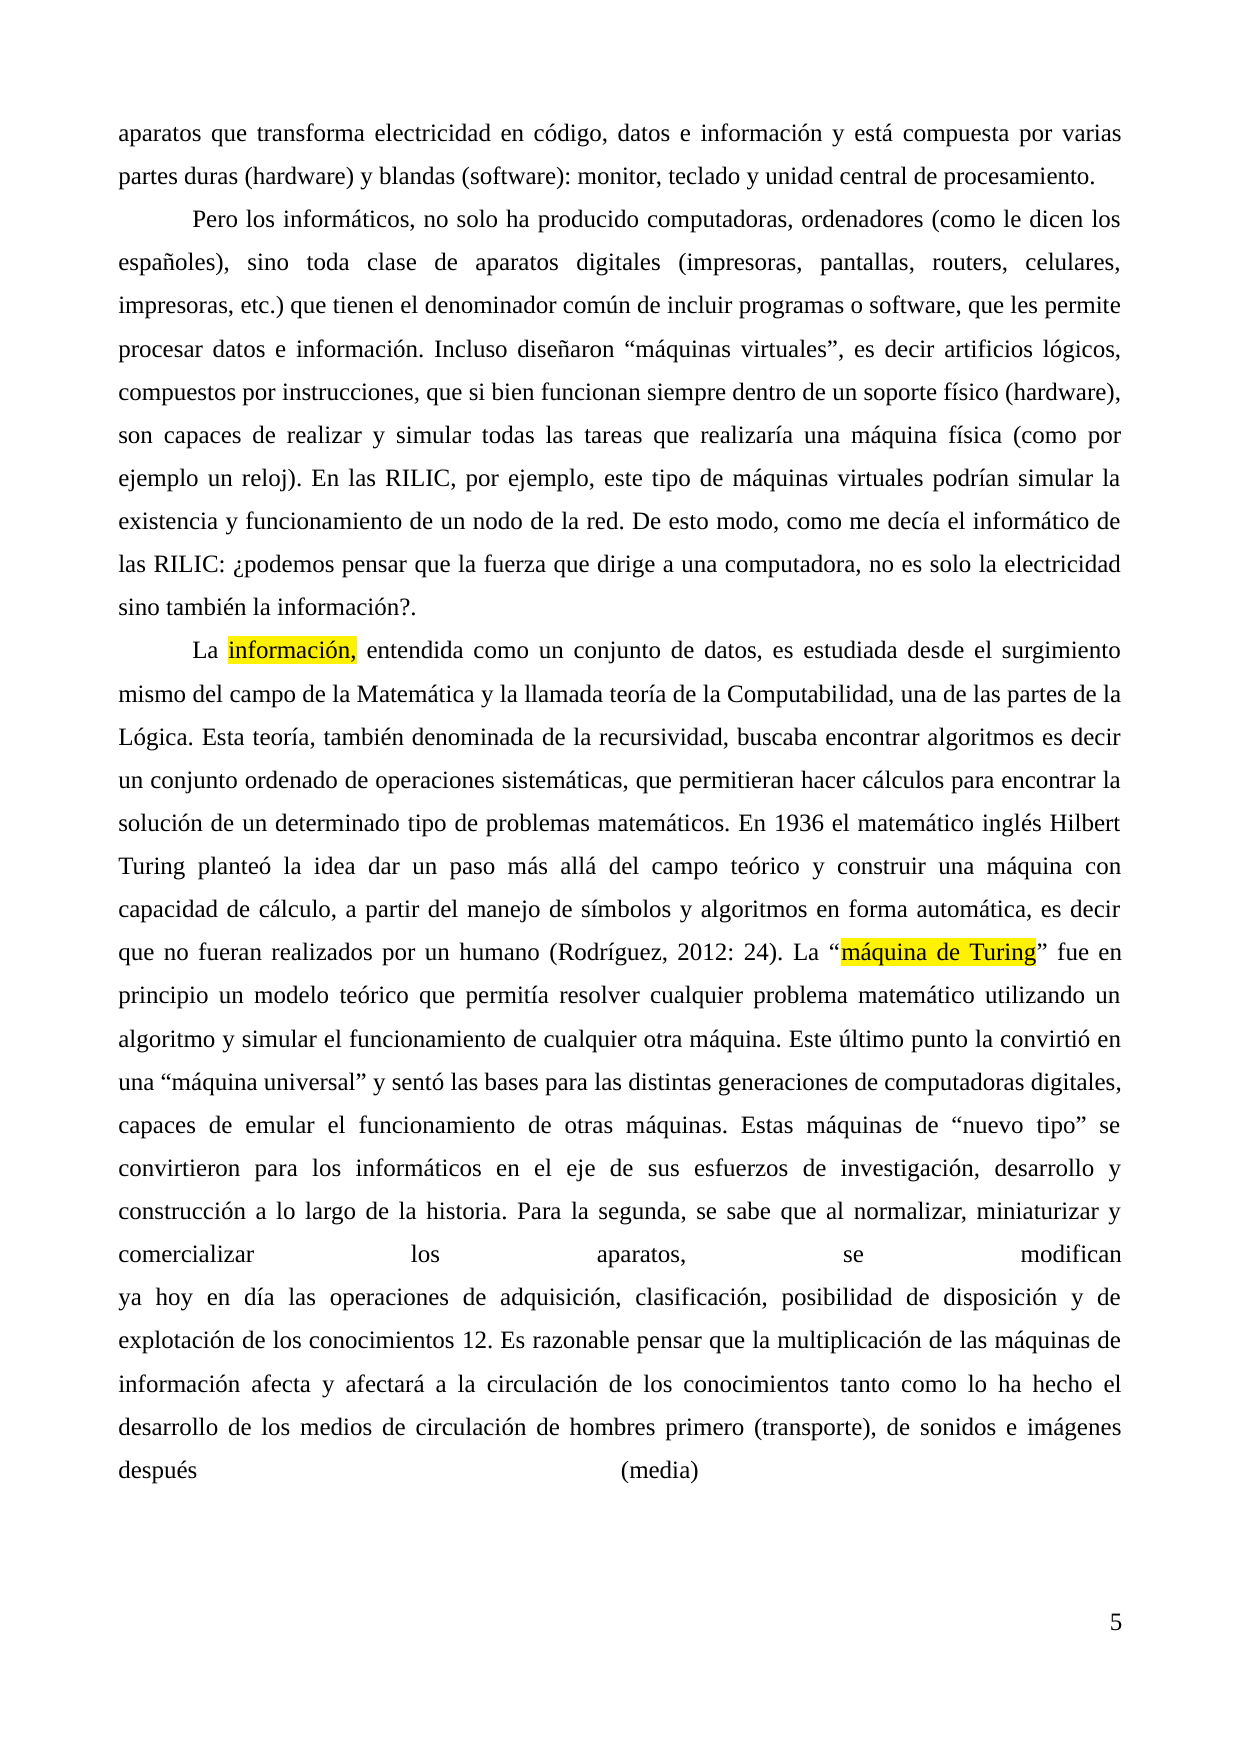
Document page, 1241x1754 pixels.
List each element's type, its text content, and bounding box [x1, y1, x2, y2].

text Pero los informáticos, no solo ha producido computadoras, ordenadores (como le dicen los españoles), sino toda clase de aparatos digitales (impresoras, pantallas, routers, celulares, impresoras, etc.) que tienen el denominador común de incluir programas o software, que les permite procesar datos e información. Incluso diseñaron “máquinas virtuales”, es decir artificios lógicos, compuestos por instrucciones, que si bien funcionan siempre dentro de un soporte físico (hardware), son capaces de realizar y simular todas las tareas que realizaría una máquina física (como por ejemplo un reloj). En las RILIC, por ejemplo, este tipo de máquinas virtuales podrían simular la existencia y funcionamiento de un nodo de la red. De esto modo, como me decía el informático de las RILIC: ¿podemos pensar que la fuerza que dirige a una computadora, no es solo la electricidad sino también la información?. [118, 204, 1122, 621]
text La información, entendida como un conjunto de datos, es estudiada desde el surgimiento mismo del campo de la Matemática y la llamada teoría de la Computabilidad, una de las partes de la Lógica. Esta teoría, también denominada de la recursividad, buscaba encontrar algoritmos es decir un conjunto ordenado de operaciones sistemáticas, que permitieran hacer cálculos para encontrar la solución de un determinado tipo de problemas matemáticos. En 1936 el matemático inglés Hilbert Turing planteó la idea dar un paso más allá del campo teórico y construir una máquina con capacidad de cálculo, a partir del manejo de símbolos y algoritmos en forma automática, es decir que no fueran realizados por un humano (Rodríguez, 2012: 24). La “máquina de Turing” fue en principio un modelo teórico que permitía resolver cualquier problema matemático utilizando un algoritmo y simular el funcionamiento de cualquier otra máquina. Este último punto la convirtió en una “máquina universal” y sentó las bases para las distintas generaciones de computadoras digitales, capaces de emular el funcionamiento de otras máquinas. Estas máquinas de “nuevo tipo” se convirtieron para los informáticos en el eje de sus esfuerzos de investigación, desarrollo y construcción a lo largo de la historia. Para la segunda, se sabe que al normalizar, miniaturizar y comercializar los aparatos, se modifican ya hoy en día las operaciones de adquisición, clasificación, posibilidad de disposición y de explotación de los conocimientos 12. Es razonable pensar que la multiplicación de las máquinas de información afecta y afectará a la circulación de los conocimientos tanto como lo ha hecho el desarrollo de los medios de circulación de hombres primero (transporte), de sonidos e imágenes después (media) [118, 636, 1122, 1527]
text aparatos que transforma electricidad en código, datos e información y está compuesta por varias partes duras (hardware) y blandas (software): monitor, teclado y unidad central de procesamiento. [118, 118, 1122, 190]
